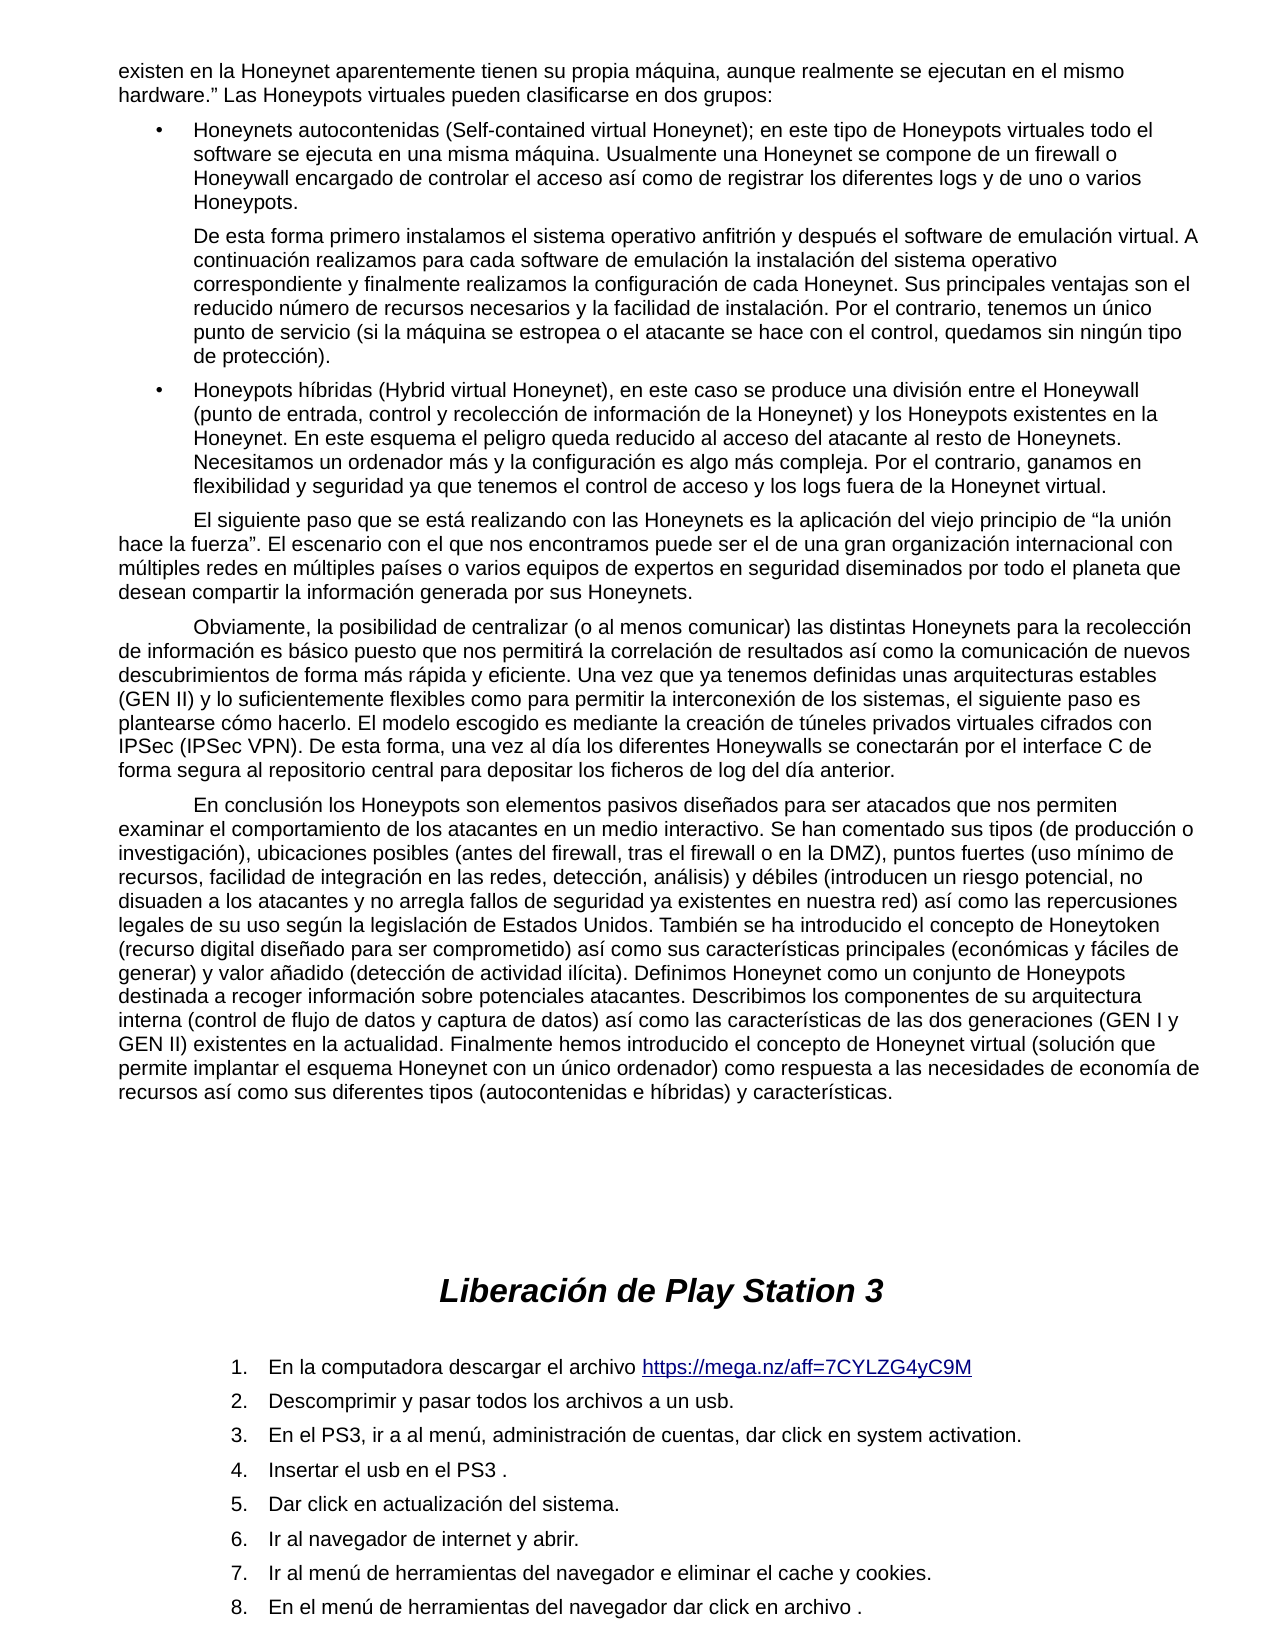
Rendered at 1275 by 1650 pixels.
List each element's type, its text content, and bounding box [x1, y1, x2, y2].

text existen en la Honeynet aparentemente tienen su propia máquina, aunque realmente se ejecutan en el mismo hardware.” Las Honeypots virtuales pueden clasificarse en dos grupos: [118, 59, 1205, 107]
list En la computadora descargar el archivo https://mega.nz/aff=7CYLZG4yC9M [231, 1354, 1205, 1378]
list Honeynets autocontenidas (Self-contained virtual Honeynet); en este tipo de Honeypots virtuales todo el software se ejecuta en una misma máquina. Usualmente una Honeynet se compone de un firewall o Honeywall encargado de controlar el acceso así como de registrar los diferentes logs y de uno o varios Honeypots. [156, 117, 1205, 213]
list Dar click en actualización del sistema. [231, 1492, 1205, 1516]
text Obviamente, la posibilidad de centralizar (o al menos comunicar) las distintas Honeynets para la recolección de información es básico puesto que nos permitirá la correlación de resultados así como la comunicación de nuevos descubrimientos de forma más rápida y eficiente. Una vez que ya tenemos definidas unas arquitecturas estables (GEN II) y lo suficientemente flexibles como para permitir la interconexión de los sistemas, el siguiente paso es plantearse cómo hacerlo. El modelo escogido es mediante la creación de túneles privados virtuales cifrados con IPSec (IPSec VPN). De esta forma, una vez al día los diferentes Honeywalls se conectarán por el interface C de forma segura al repositorio central para depositar los ficheros de log del día anterior. [118, 614, 1205, 782]
text El siguiente paso que se está realizando con las Honeynets es la aplicación del viejo principio de “la unión hace la fuerza”. El escenario con el que nos encontramos puede ser el de una gran organización internacional con múltiples redes en múltiples países o varios equipos de expertos en seguridad diseminados por todo el planeta que desean compartir la información generada por sus Honeynets. [118, 508, 1205, 604]
list De esta forma primero instalamos el sistema operativo anfitrión y después el software de emulación virtual. A continuación realizamos para cada software de emulación la instalación del sistema operativo correspondiente y finalmente realizamos la configuración de cada Honeynet. Sus principales ventajas son el reducido número de recursos necesarios y la facilidad de instalación. Por el contrario, tenemos un único punto de servicio (si la máquina se estropea o el atacante se hace con el control, quedamos sin ningún tipo de protección). [156, 224, 1205, 368]
list En el menú de herramientas del navegador dar click en archivo . [231, 1595, 1205, 1619]
text En conclusión los Honeypots son elementos pasivos diseñados para ser atacados que nos permiten examinar el comportamiento de los atacantes en un medio interactivo. Se han comentado sus tipos (de producción o investigación), ubicaciones posibles (antes del firewall, tras el firewall o en la DMZ), puntos fuertes (uso mínimo de recursos, facilidad de integración en las redes, detección, análisis) y débiles (introducen un riesgo potencial, no disuaden a los atacantes y no arregla fallos de seguridad ya existentes en nuestra red) así como las repercusiones legales de su uso según la legislación de Estados Unidos. También se ha introducido el concepto de Honeytoken (recurso digital diseñado para ser comprometido) así como sus características principales (económicas y fáciles de generar) y valor añadido (detección de actividad ilícita). Definimos Honeynet como un conjunto de Honeypots destinada a recoger información sobre potenciales atacantes. Describimos los componentes de su arquitectura interna (control de flujo de datos y captura de datos) así como las características de las dos generaciones (GEN I y GEN II) existentes en la actualidad. Finalmente hemos introducido el concepto de Honeynet virtual (solución que permite implantar el esquema Honeynet con un único ordenador) como respuesta a las necesidades de economía de recursos así como sus diferentes tipos (autocontenidas e híbridas) y características. [118, 793, 1205, 1104]
list En el PS3, ir a al menú, administración de cuentas, dar click en system activation. [231, 1423, 1205, 1447]
text Liberación de Play Station 3 [118, 1271, 1205, 1310]
list Honeypots híbridas (Hybrid virtual Honeynet), en este caso se produce una división entre el Honeywall (punto de entrada, control y recolección de información de la Honeynet) y los Honeypots existentes en la Honeynet. En este esquema el peligro queda reducido al acceso del atacante al resto de Honeynets. Necesitamos un ordenador más y la configuración es algo más compleja. Por el contrario, ganamos en flexibilidad y seguridad ya que tenemos el control de acceso y los logs fuera de la Honeynet virtual. [156, 378, 1205, 498]
list Descomprimir y pasar todos los archivos a un usb. [231, 1389, 1205, 1413]
list Ir al navegador de internet y abrir. [231, 1526, 1205, 1550]
list Insertar el usb en el PS3 . [231, 1458, 1205, 1482]
list Ir al menú de herramientas del navegador e eliminar el cache y cookies. [231, 1561, 1205, 1585]
